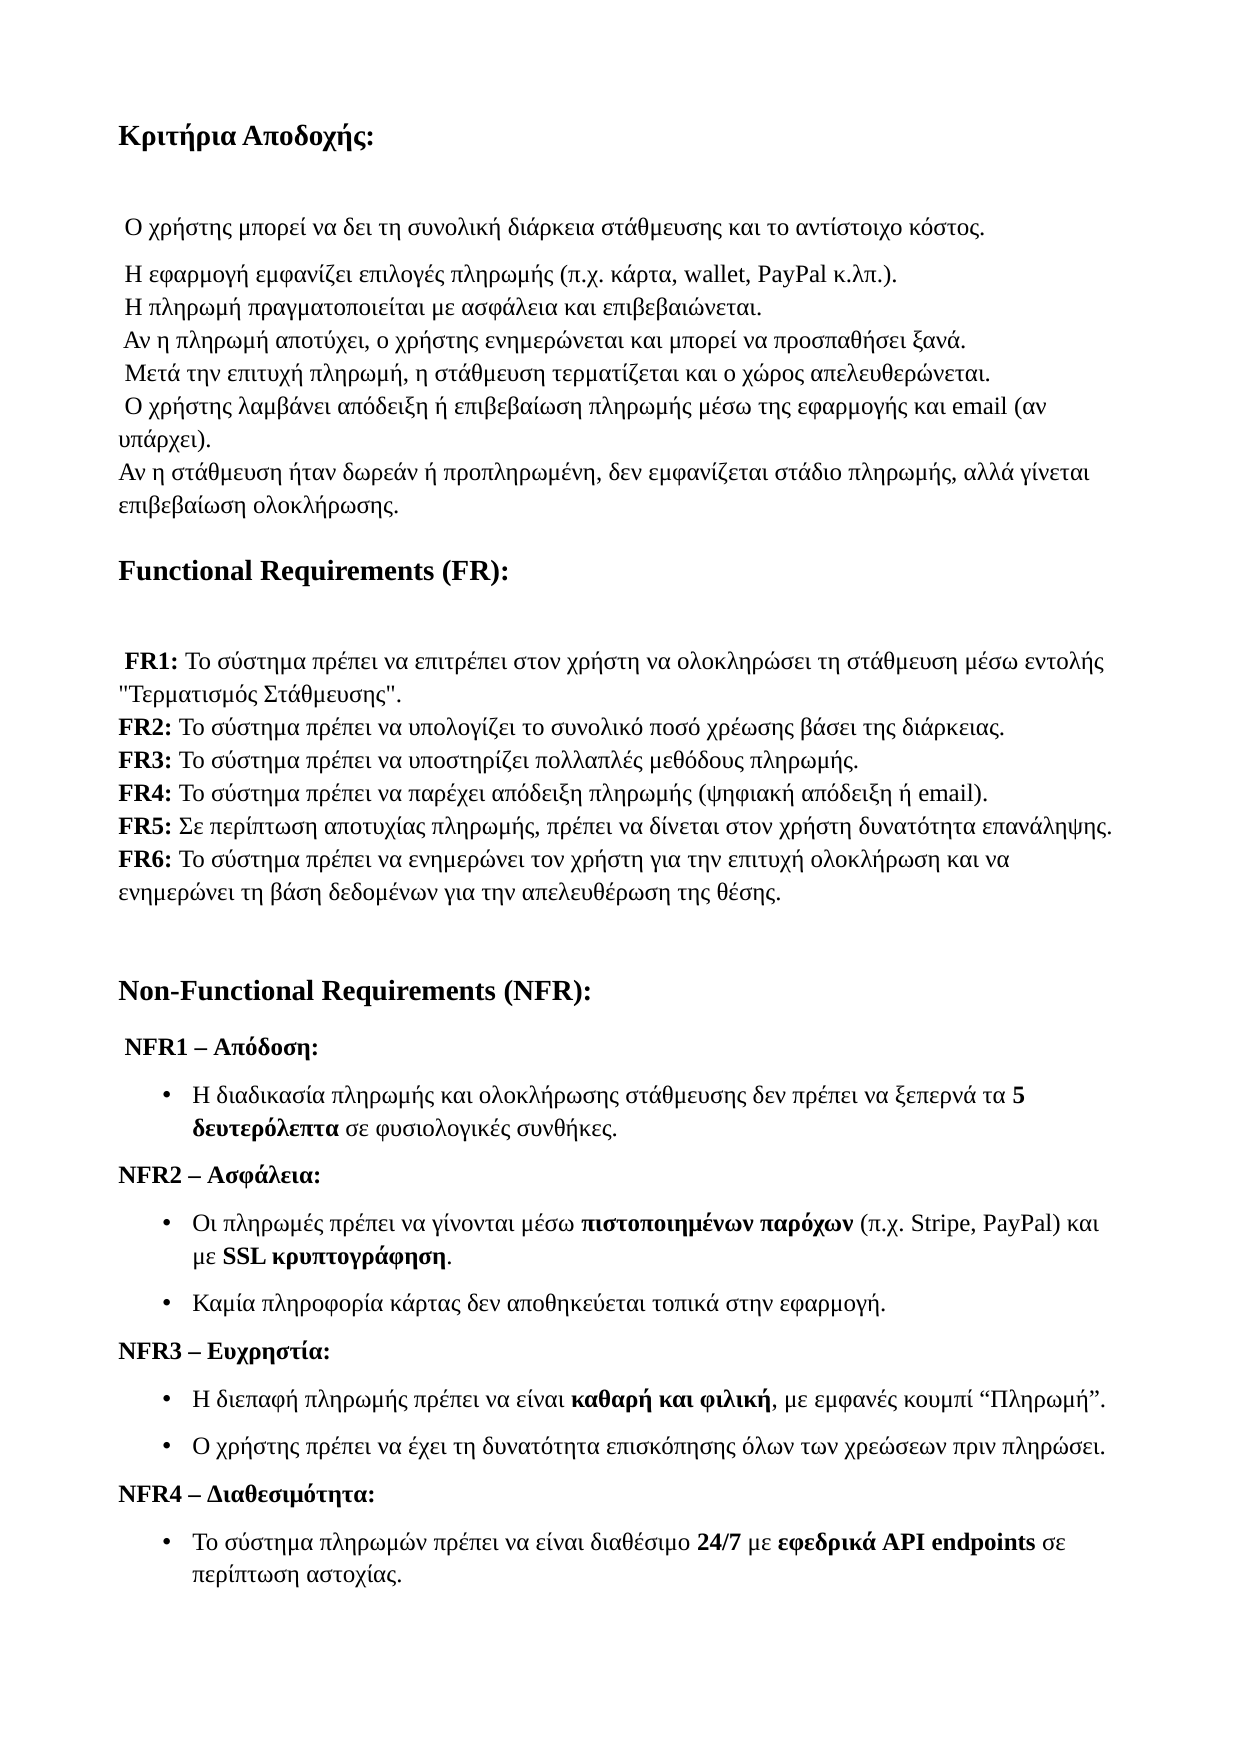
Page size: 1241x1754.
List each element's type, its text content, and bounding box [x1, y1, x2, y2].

text NFR3 – Ευχρηστία: [118, 1336, 1122, 1365]
list Η διαδικασία πληρωμής και ολοκλήρωσης στάθμευσης δεν πρέπει να ξεπερνά τα 5 δευτερόλεπτα σε φυσιολογικές συνθήκες. [162, 1080, 1122, 1141]
subtitle Κριτήρια Αποδοχής: [118, 118, 1122, 152]
text Ο χρήστης μπορεί να δει τη συνολική διάρκεια στάθμευσης και το αντίστοιχο κόστος. [118, 212, 1122, 241]
subtitle Functional Requirements (FR): [118, 553, 1122, 586]
text NFR2 – Ασφάλεια: [118, 1160, 1122, 1189]
text NFR1 – Απόδοση: [118, 1032, 1122, 1061]
list Καμία πληροφορία κάρτας δεν αποθηκεύεται τοπικά στην εφαρμογή. [162, 1288, 1122, 1317]
list Οι πληρωμές πρέπει να γίνονται μέσω πιστοποιημένων παρόχων (π.χ. Stripe, PayPal) και με SSL κρυπτογράφηση. [162, 1208, 1122, 1270]
text Η εφαρμογή εμφανίζει επιλογές πληρωμής (π.χ. κάρτα, wallet, PayPal κ.λπ.). Η πληρωμή πραγματοποιείται με ασφάλεια και επιβεβαιώνεται. Αν η πληρωμή αποτύχει, ο χρήστης ενημερώνεται και μπορεί να προσπαθήσει ξανά. Μετά την επιτυχή πληρωμή, η στάθμευση τερματίζεται και ο χώρος απελευθερώνεται. Ο χρήστης λαμβάνει απόδειξη ή επιβεβαίωση πληρωμής μέσω της εφαρμογής και email (αν υπάρχει). Αν η στάθμευση ήταν δωρεάν ή προπληρωμένη, δεν εμφανίζεται στάδιο πληρωμής, αλλά γίνεται επιβεβαίωση ολοκλήρωσης. [118, 259, 1122, 519]
list Ο χρήστης πρέπει να έχει τη δυνατότητα επισκόπησης όλων των χρεώσεων πριν πληρώσει. [162, 1431, 1122, 1460]
text Non-Functional Requirements (NFR): [118, 973, 1122, 1006]
list Η διεπαφή πληρωμής πρέπει να είναι καθαρή και φιλική, με εμφανές κουμπί “Πληρωμή”. [162, 1384, 1122, 1412]
text FR1: Το σύστημα πρέπει να επιτρέπει στον χρήστη να ολοκληρώσει τη στάθμευση μέσω εντολής "Τερματισμός Στάθμευσης". FR2: Το σύστημα πρέπει να υπολογίζει το συνολικό ποσό χρέωσης βάσει της διάρκειας. FR3: Το σύστημα πρέπει να υποστηρίζει πολλαπλές μεθόδους πληρωμής. FR4: Το σύστημα πρέπει να παρέχει απόδειξη πληρωμής (ψηφιακή απόδειξη ή email). FR5: Σε περίπτωση αποτυχίας πληρωμής, πρέπει να δίνεται στον χρήστη δυνατότητα επανάληψης. FR6: Το σύστημα πρέπει να ενημερώνει τον χρήστη για την επιτυχή ολοκλήρωση και να ενημερώνει τη βάση δεδομένων για την απελευθέρωση της θέσης. [118, 646, 1122, 906]
text NFR4 – Διαθεσιμότητα: [118, 1479, 1122, 1508]
list Το σύστημα πληρωμών πρέπει να είναι διαθέσιμο 24/7 με εφεδρικά API endpoints σε περίπτωση αστοχίας. [162, 1527, 1122, 1588]
